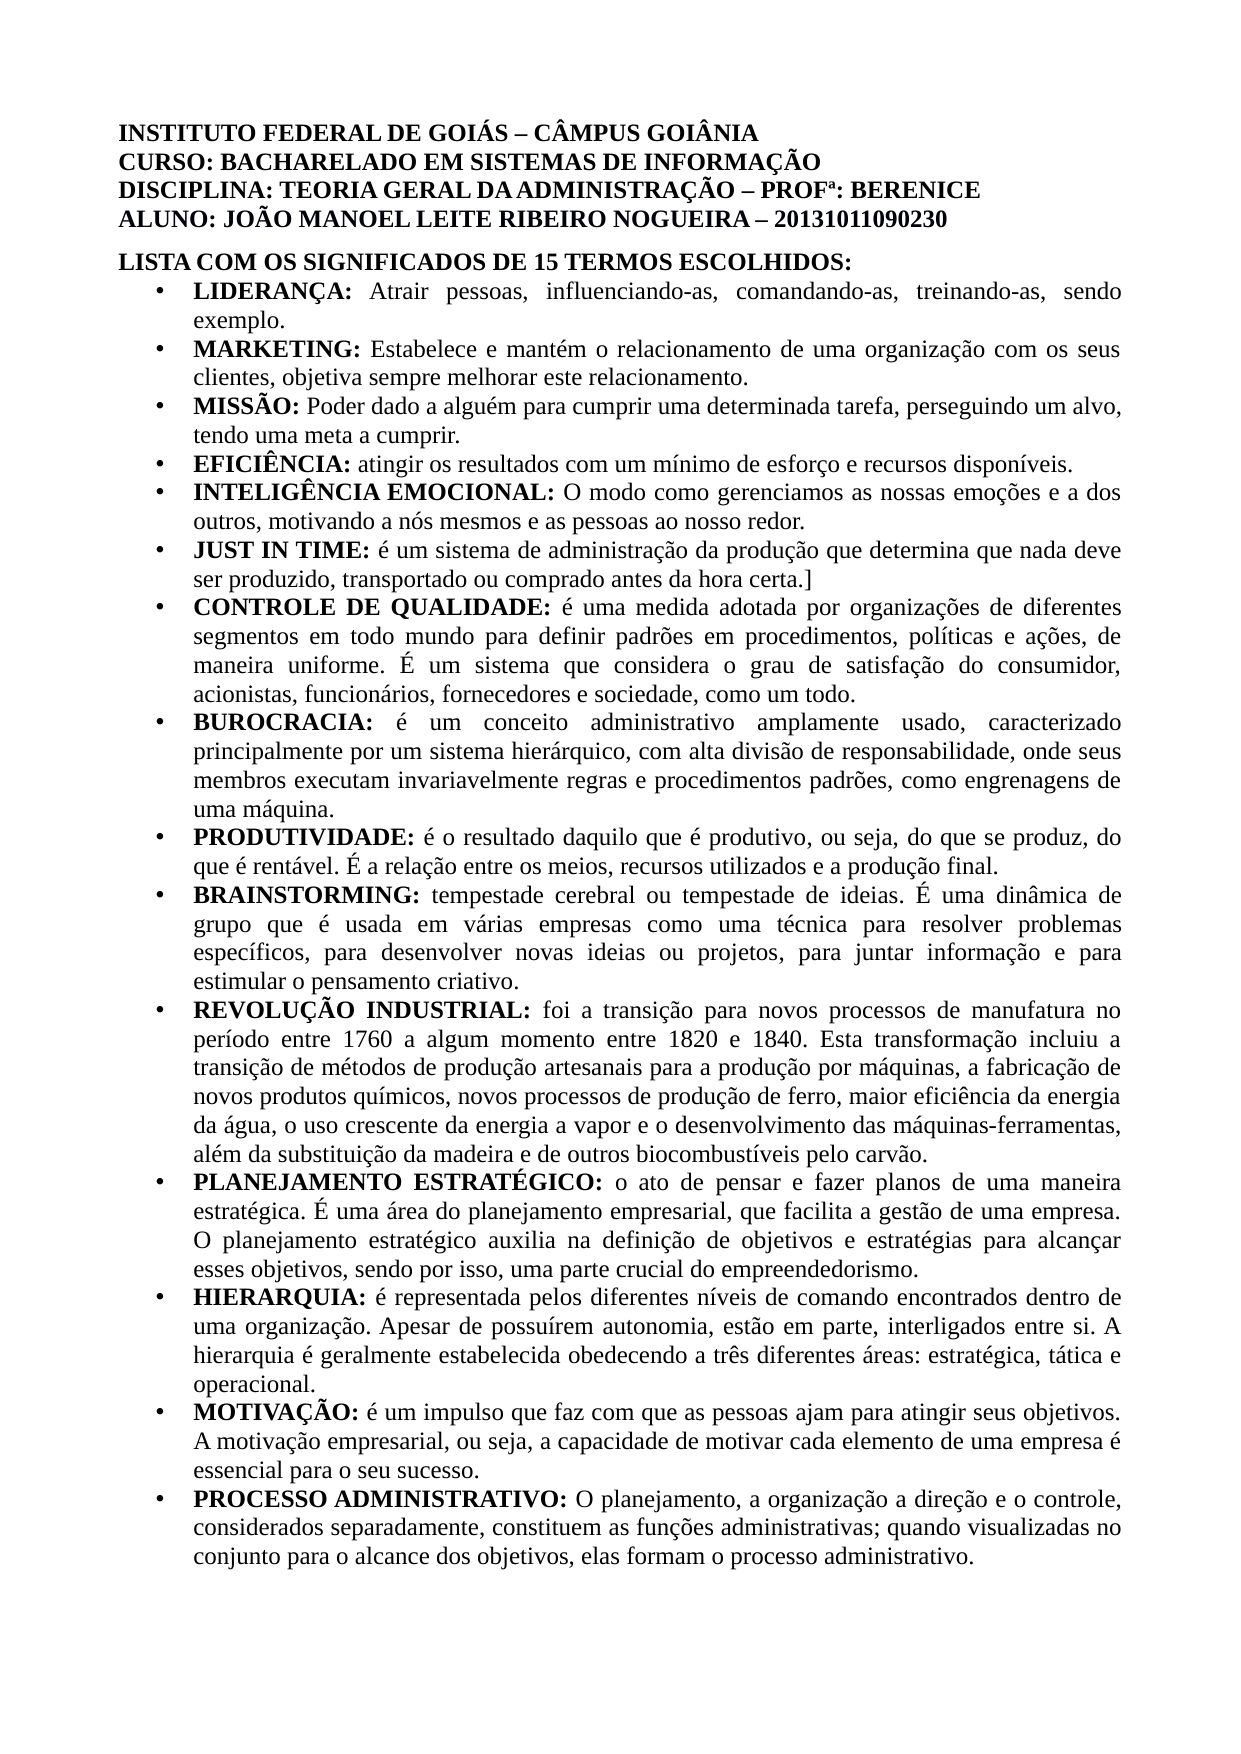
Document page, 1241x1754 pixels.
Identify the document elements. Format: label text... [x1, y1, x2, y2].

subtitle JUST IN TIME: é um sistema de administração da produção que determina que nada deve ser produzido, transportado ou comprado antes da hora certa.] [156, 535, 1122, 592]
subtitle LISTA COM OS SIGNIFICADOS DE 15 TERMOS ESCOLHIDOS: [118, 247, 1122, 276]
subtitle HIERARQUIA: é representada pelos diferentes níveis de comando encontrados dentro de uma organização. Apesar de possuírem autonomia, estão em parte, interligados entre si. A hierarquia é geralmente estabelecida obedecendo a três diferentes áreas: estratégica, tática e operacional. [156, 1282, 1122, 1397]
subtitle PRODUTIVIDADE: é o resultado daquilo que é produtivo, ou seja, do que se produz, do que é rentável. É a relação entre os meios, recursos utilizados e a produção final. [156, 822, 1122, 880]
subtitle CURSO: BACHARELADO EM SISTEMAS DE INFORMAÇÃO [118, 147, 1122, 176]
subtitle REVOLUÇÃO INDUSTRIAL: foi a transição para novos processos de manufatura no período entre 1760 a algum momento entre 1820 e 1840. Esta transformação incluiu a transição de métodos de produção artesanais para a produção por máquinas, a fabricação de novos produtos químicos, novos processos de produção de ferro, maior eficiência da energia da água, o uso crescente da energia a vapor e o desenvolvimento das máquinas-ferramentas, além da substituição da madeira e de outros biocombustíveis pelo carvão. [156, 995, 1122, 1167]
subtitle MOTIVAÇÃO: é um impulso que faz com que as pessoas ajam para atingir seus objetivos. A motivação empresarial, ou seja, a capacidade de motivar cada elemento de uma empresa é essencial para o seu sucesso. [156, 1397, 1122, 1484]
subtitle MARKETING: Estabelece e mantém o relacionamento de uma organização com os seus clientes, objetiva sempre melhorar este relacionamento. [156, 334, 1122, 391]
subtitle LIDERANÇA: Atrair pessoas, influenciando-as, comandando-as, treinando-as, sendo exemplo. [156, 276, 1122, 334]
subtitle INSTITUTO FEDERAL DE GOIÁS – CÂMPUS GOIÂNIA [118, 118, 1122, 147]
subtitle PLANEJAMENTO ESTRATÉGICO: o ato de pensar e fazer planos de uma maneira estratégica. É uma área do planejamento empresarial, que facilita a gestão de uma empresa. O planejamento estratégico auxilia na definição de objetivos e estratégias para alcançar esses objetivos, sendo por isso, uma parte crucial do empreendedorismo. [156, 1167, 1122, 1282]
subtitle PROCESSO ADMINISTRATIVO: O planejamento, a organização a direção e o controle, considerados separadamente, constituem as funções administrativas; quando visualizadas no conjunto para o alcance dos objetivos, elas formam o processo administrativo. [156, 1484, 1122, 1570]
subtitle INTELIGÊNCIA EMOCIONAL: O modo como gerenciamos as nossas emoções e a dos outros, motivando a nós mesmos e as pessoas ao nosso redor. [156, 477, 1122, 535]
subtitle ALUNO: JOÃO MANOEL LEITE RIBEIRO NOGUEIRA – 20131011090230 [118, 204, 1122, 233]
subtitle BRAINSTORMING: tempestade cerebral ou tempestade de ideias. É uma dinâmica de grupo que é usada em várias empresas como uma técnica para resolver problemas específicos, para desenvolver novas ideias ou projetos, para juntar informação e para estimular o pensamento criativo. [156, 880, 1122, 995]
subtitle DISCIPLINA: TEORIA GERAL DA ADMINISTRAÇÃO – PROFª: BERENICE [118, 176, 1122, 204]
subtitle BUROCRACIA: é um conceito administrativo amplamente usado, caracterizado principalmente por um sistema hierárquico, com alta divisão de responsabilidade, onde seus membros executam invariavelmente regras e procedimentos padrões, como engrenagens de uma máquina. [156, 707, 1122, 822]
subtitle CONTROLE DE QUALIDADE: é uma medida adotada por organizações de diferentes segmentos em todo mundo para definir padrões em procedimentos, políticas e ações, de maneira uniforme. É um sistema que considera o grau de satisfação do consumidor, acionistas, funcionários, fornecedores e sociedade, como um todo. [156, 592, 1122, 707]
subtitle EFICIÊNCIA: atingir os resultados com um mínimo de esforço e recursos disponíveis. [156, 449, 1122, 477]
subtitle MISSÃO: Poder dado a alguém para cumprir uma determinada tarefa, perseguindo um alvo, tendo uma meta a cumprir. [156, 391, 1122, 449]
